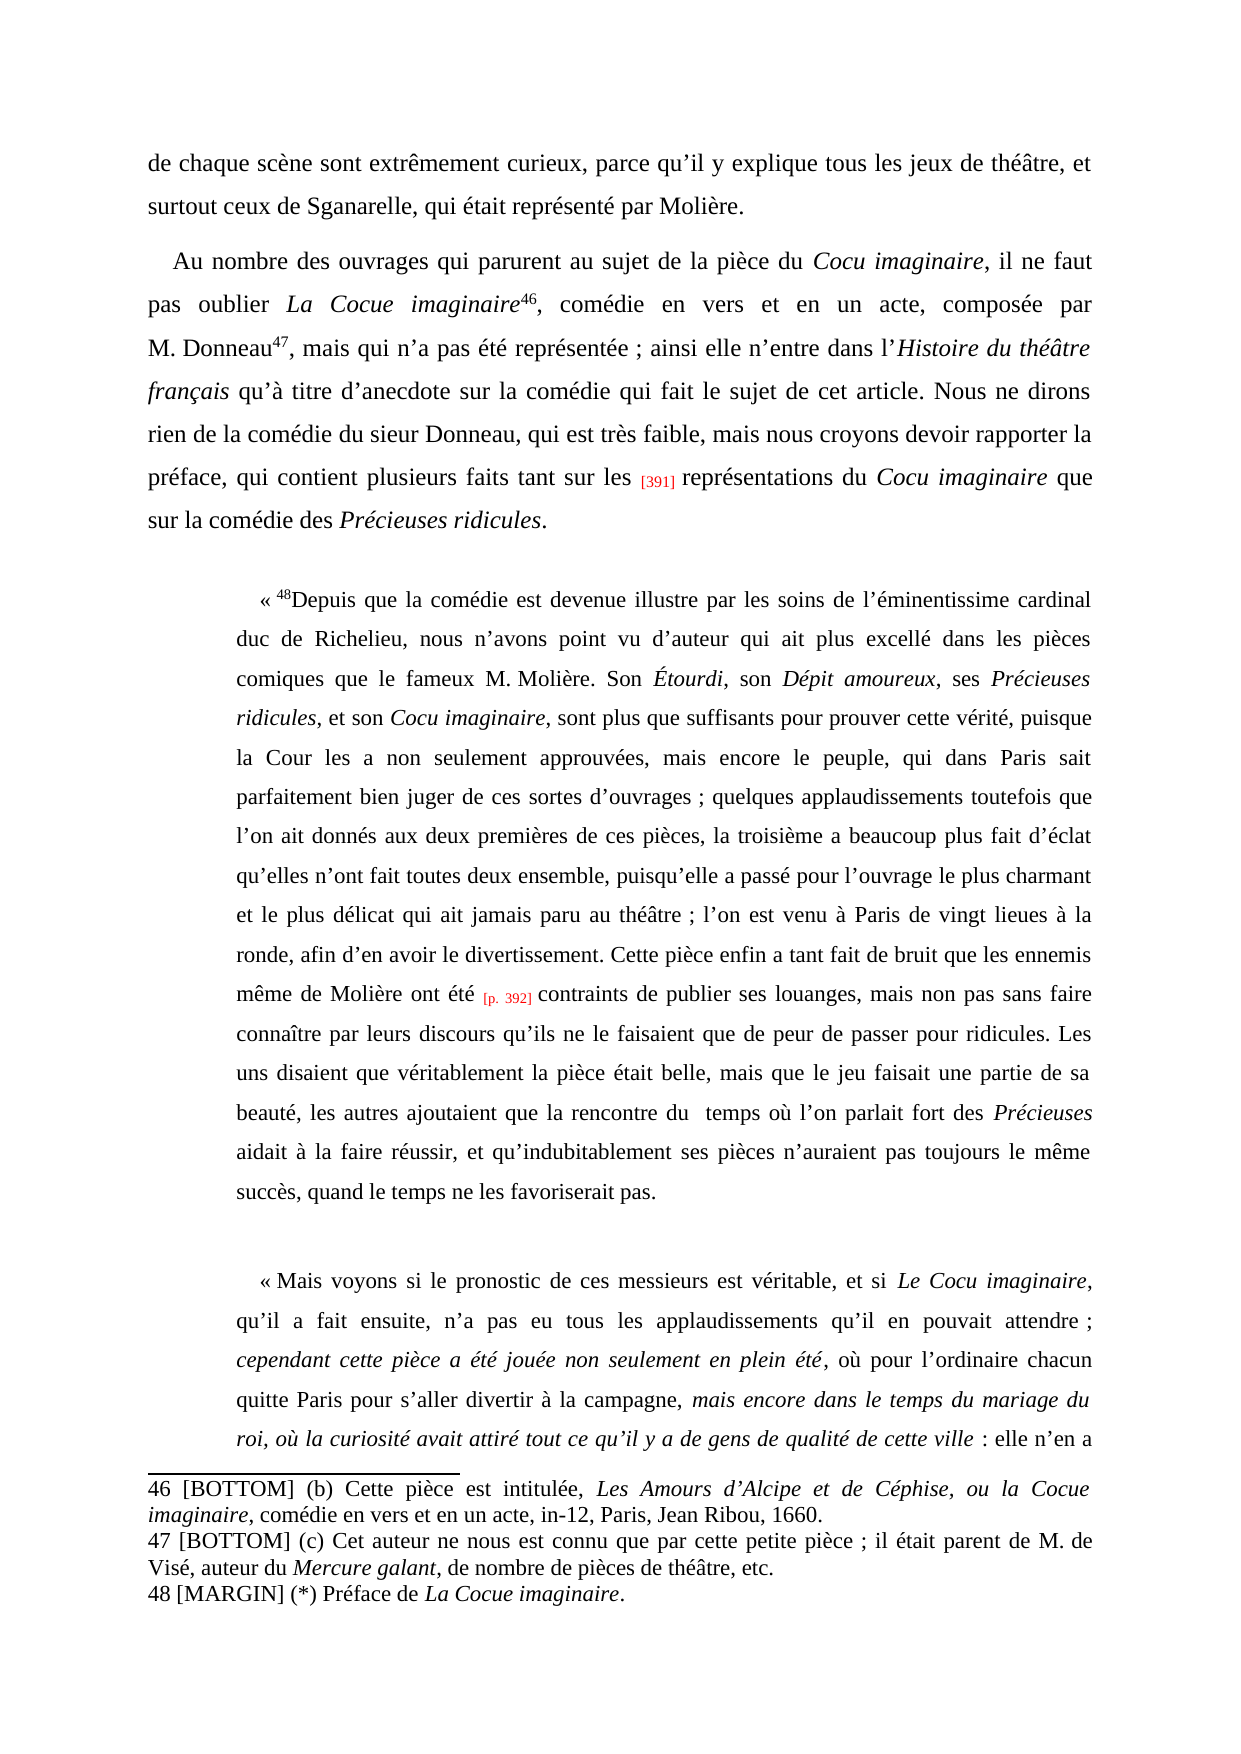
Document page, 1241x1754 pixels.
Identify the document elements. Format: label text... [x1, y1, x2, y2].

text de chaque scène sont extrêmement curieux, parce qu’il y explique tous les jeux de théâtre, et surtout ceux de Sganarelle, qui était représenté par Molière. [148, 148, 1093, 219]
text [BOTTOM] (c) Cet auteur ne nous est connu que par cette petite pièce ; il était parent de M. de Visé, auteur du Mercure galant, de nombre de pièces de théâtre, etc. [148, 1527, 1093, 1580]
text « Mais voyons si le pronostic de ces messieurs est véritable, et si Le Cocu imaginaire, qu’il a fait ensuite, n’a pas eu tous les applaudissements qu’il en pouvait attendre ; cependant cette pièce a été jouée non seulement en plein été, où pour l’ordinaire chacun quitte Paris pour s’aller divertir à la campagne, mais encore dans le temps du mariage du roi, où la curiosité avait attiré tout ce qu’il y a de gens de qualité de cette ville : elle n’en a [236, 1267, 1093, 1452]
text « Depuis que la comédie est devenue illustre par les soins de l’éminentissime cardinal duc de Richelieu, nous n’avons point vu d’auteur qui ait plus excellé dans les pièces comiques que le fameux M. Molière. Son Étourdi, son Dépit amoureux, ses Précieuses ridicules, et son Cocu imaginaire, sont plus que suffisants pour prouver cette vérité, puisque la Cour les a non seulement approuvées, mais encore le peuple, qui dans Paris sait parfaitement bien juger de ces sortes d’ouvrages ; quelques applaudissements toutefois que l’on ait donnés aux deux premières de ces pièces, la troisième a beaucoup plus fait d’éclat qu’elles n’ont fait toutes deux ensemble, puisqu’elle a passé pour l’ouvrage le plus charmant et le plus délicat qui ait jamais paru au théâtre ; l’on est venu à Paris de vingt lieues à la ronde, afin d’en avoir le divertissement. Cette pièce enfin a tant fait de bruit que les ennemis même de Molière ont été [p. 392] contraints de publier ses louanges, mais non pas sans faire connaître par leurs discours qu’ils ne le faisaient que de peur de passer pour ridicules. Les uns disaient que véritablement la pièce était belle, mais que le jeu faisait une partie de sa beauté, les autres ajoutaient que la rencontre du temps où l’on parlait fort des Précieuses aidait à la faire réussir, et qu’indubitablement ses pièces n’auraient pas toujours le même succès, quand le temps ne les favoriserait pas. [236, 586, 1093, 1204]
text [BOTTOM] (b) Cette pièce est intitulée, Les Amours d’Alcipe et de Céphise, ou la Cocue imaginaire, comédie en vers et en un acte, in-12, Paris, Jean Ribou, 1660. [148, 1474, 1093, 1527]
text Au nombre des ouvrages qui parurent au sujet de la pièce du Cocu imaginaire, il ne faut pas oublier La Cocue imaginaire, comédie en vers et en un acte, composée par M. Donneau, mais qui n’a pas été représentée ; ainsi elle n’entre dans l’Histoire du théâtre français qu’à titre d’anecdote sur la comédie qui fait le sujet de cet article. Nous ne dirons rien de la comédie du sieur Donneau, qui est très faible, mais nous croyons devoir rapporter la préface, qui contient plusieurs faits tant sur les [391] représentations du Cocu imaginaire que sur la comédie des Précieuses ridicules. [148, 246, 1093, 534]
text [MARGIN] (*) Préface de La Cocue imaginaire. [148, 1580, 1093, 1606]
